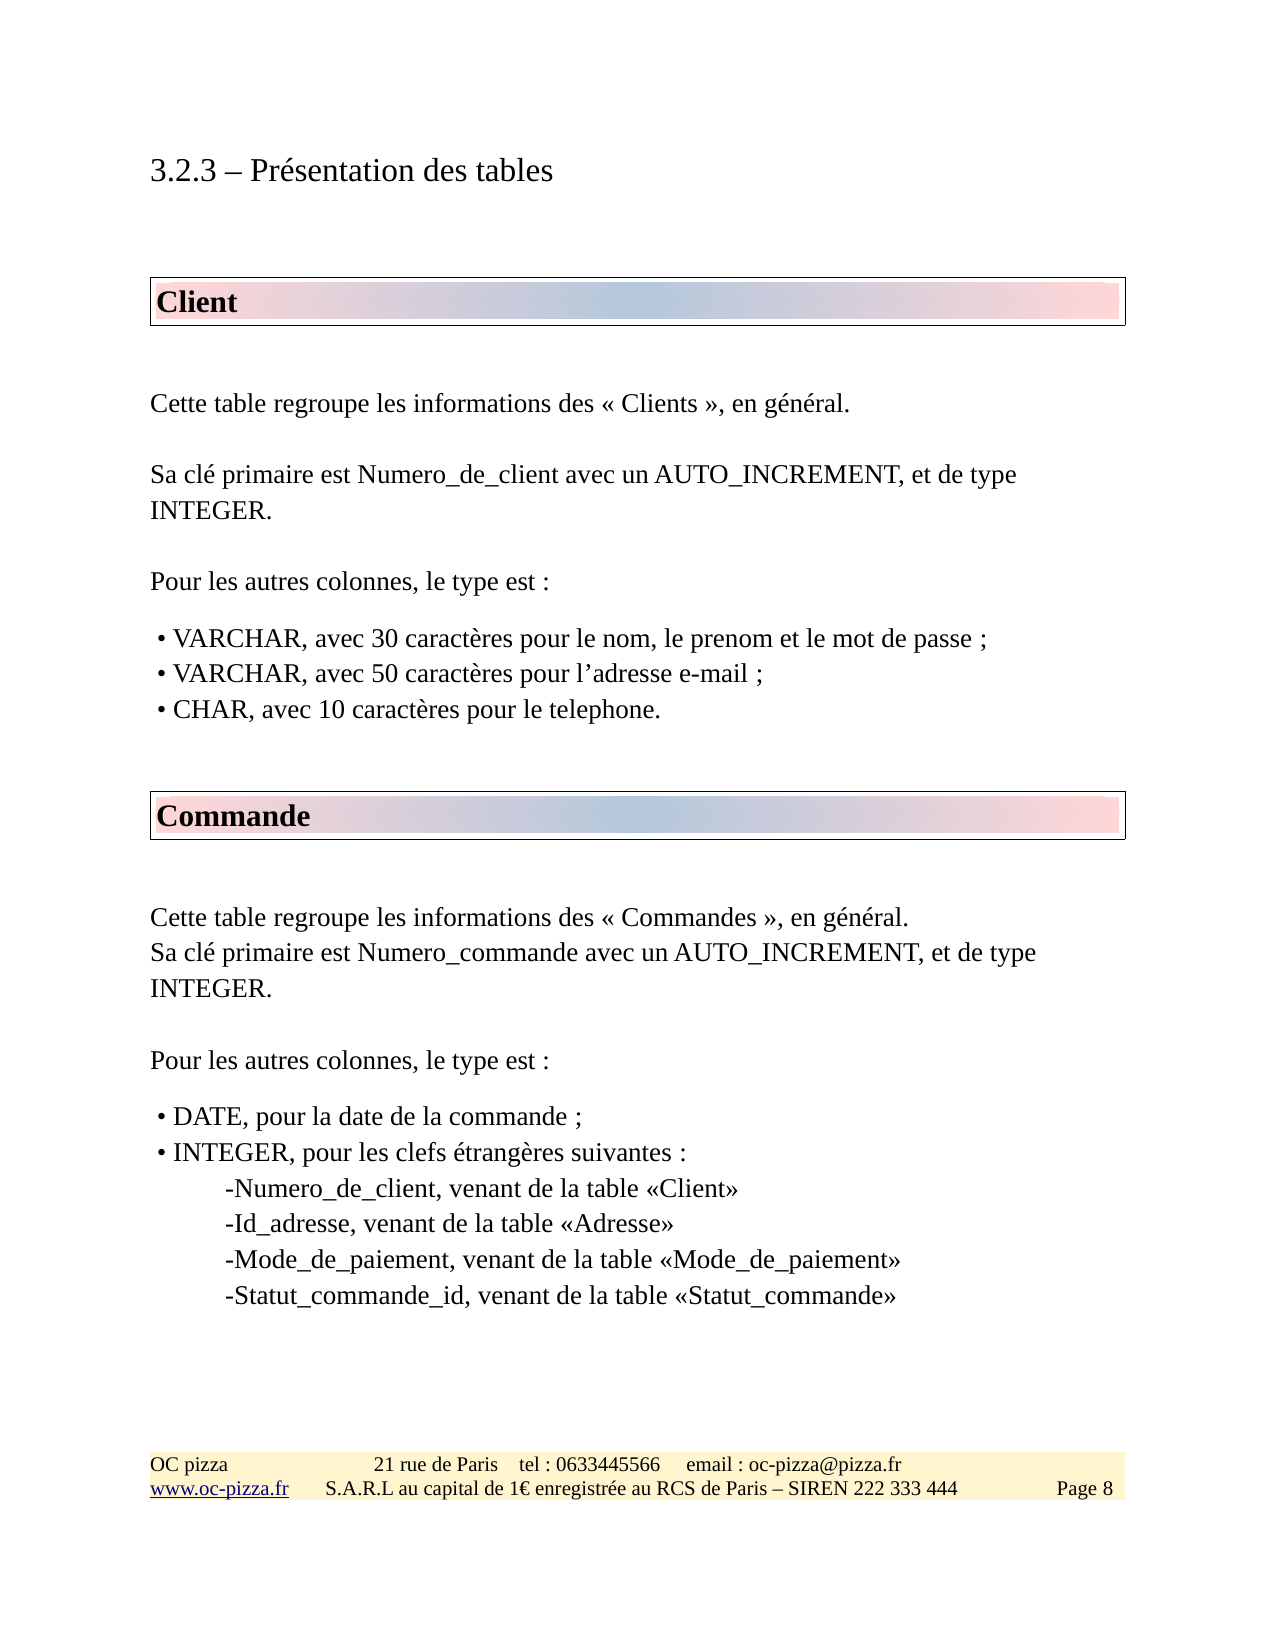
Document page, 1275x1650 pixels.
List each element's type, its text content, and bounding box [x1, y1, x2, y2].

text -Numero_de_client, venant de la table «Client» [150, 1172, 1125, 1203]
text Pour les autres colonnes, le type est : [150, 565, 1125, 596]
text • VARCHAR, avec 50 caractères pour l’adresse e-mail ; [150, 658, 1125, 689]
table_header Commande [151, 792, 1125, 839]
text -Mode_de_paiement, venant de la table «Mode_de_paiement» [150, 1243, 1125, 1274]
text Pour les autres colonnes, le type est : [150, 1044, 1125, 1075]
text • INTEGER, pour les clefs étrangères suivantes : [150, 1136, 1125, 1167]
text • DATE, pour la date de la commande ; [150, 1100, 1125, 1131]
text Cette table regroupe les informations des « Clients », en général. [150, 387, 1125, 418]
text Sa clé primaire est Numero_de_client avec un AUTO_INCREMENT, et de type INTEGER. [150, 458, 1125, 525]
text -Id_adresse, venant de la table «Adresse» [150, 1207, 1125, 1239]
text • CHAR, avec 10 caractères pour le telephone. [150, 693, 1125, 724]
text • VARCHAR, avec 30 caractères pour le nom, le prenom et le mot de passe ; [150, 622, 1125, 653]
table_header Client [151, 278, 1125, 324]
text 3.2.3 – Présentation des tables [150, 150, 1125, 188]
text -Statut_commande_id, venant de la table «Statut_commande» [150, 1279, 1125, 1310]
text Sa clé primaire est Numero_commande avec un AUTO_INCREMENT, et de type INTEGER. [150, 937, 1125, 1003]
text Cette table regroupe les informations des « Commandes », en général. [150, 901, 1125, 932]
